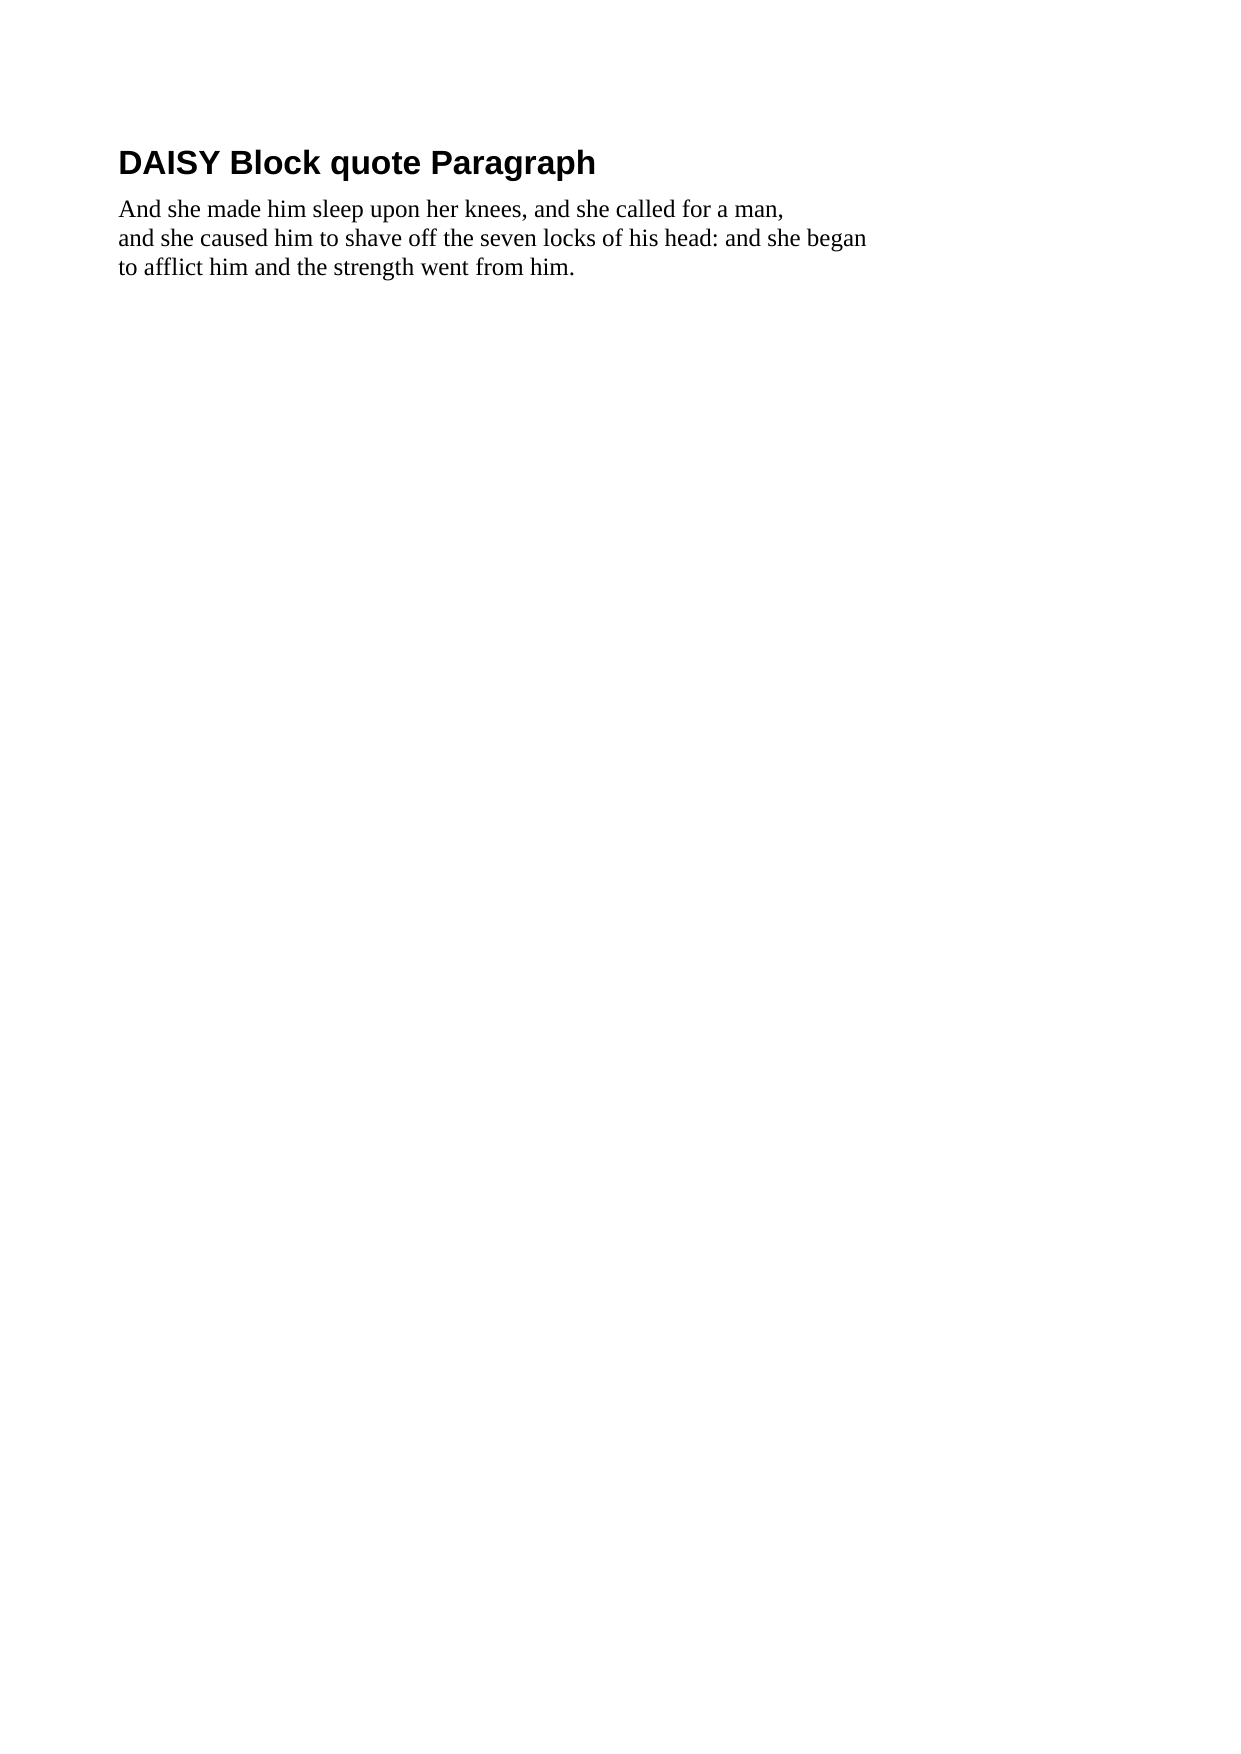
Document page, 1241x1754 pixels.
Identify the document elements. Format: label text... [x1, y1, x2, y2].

text and she caused him to shave off the seven locks of his head: and she began [118, 223, 1122, 252]
text to afflict him and the strength went from him. [118, 252, 1122, 281]
text And she made him sleep upon her knees, and she called for a man, [118, 194, 1122, 223]
subtitle DAISY Block quote Paragraph [118, 143, 1122, 182]
